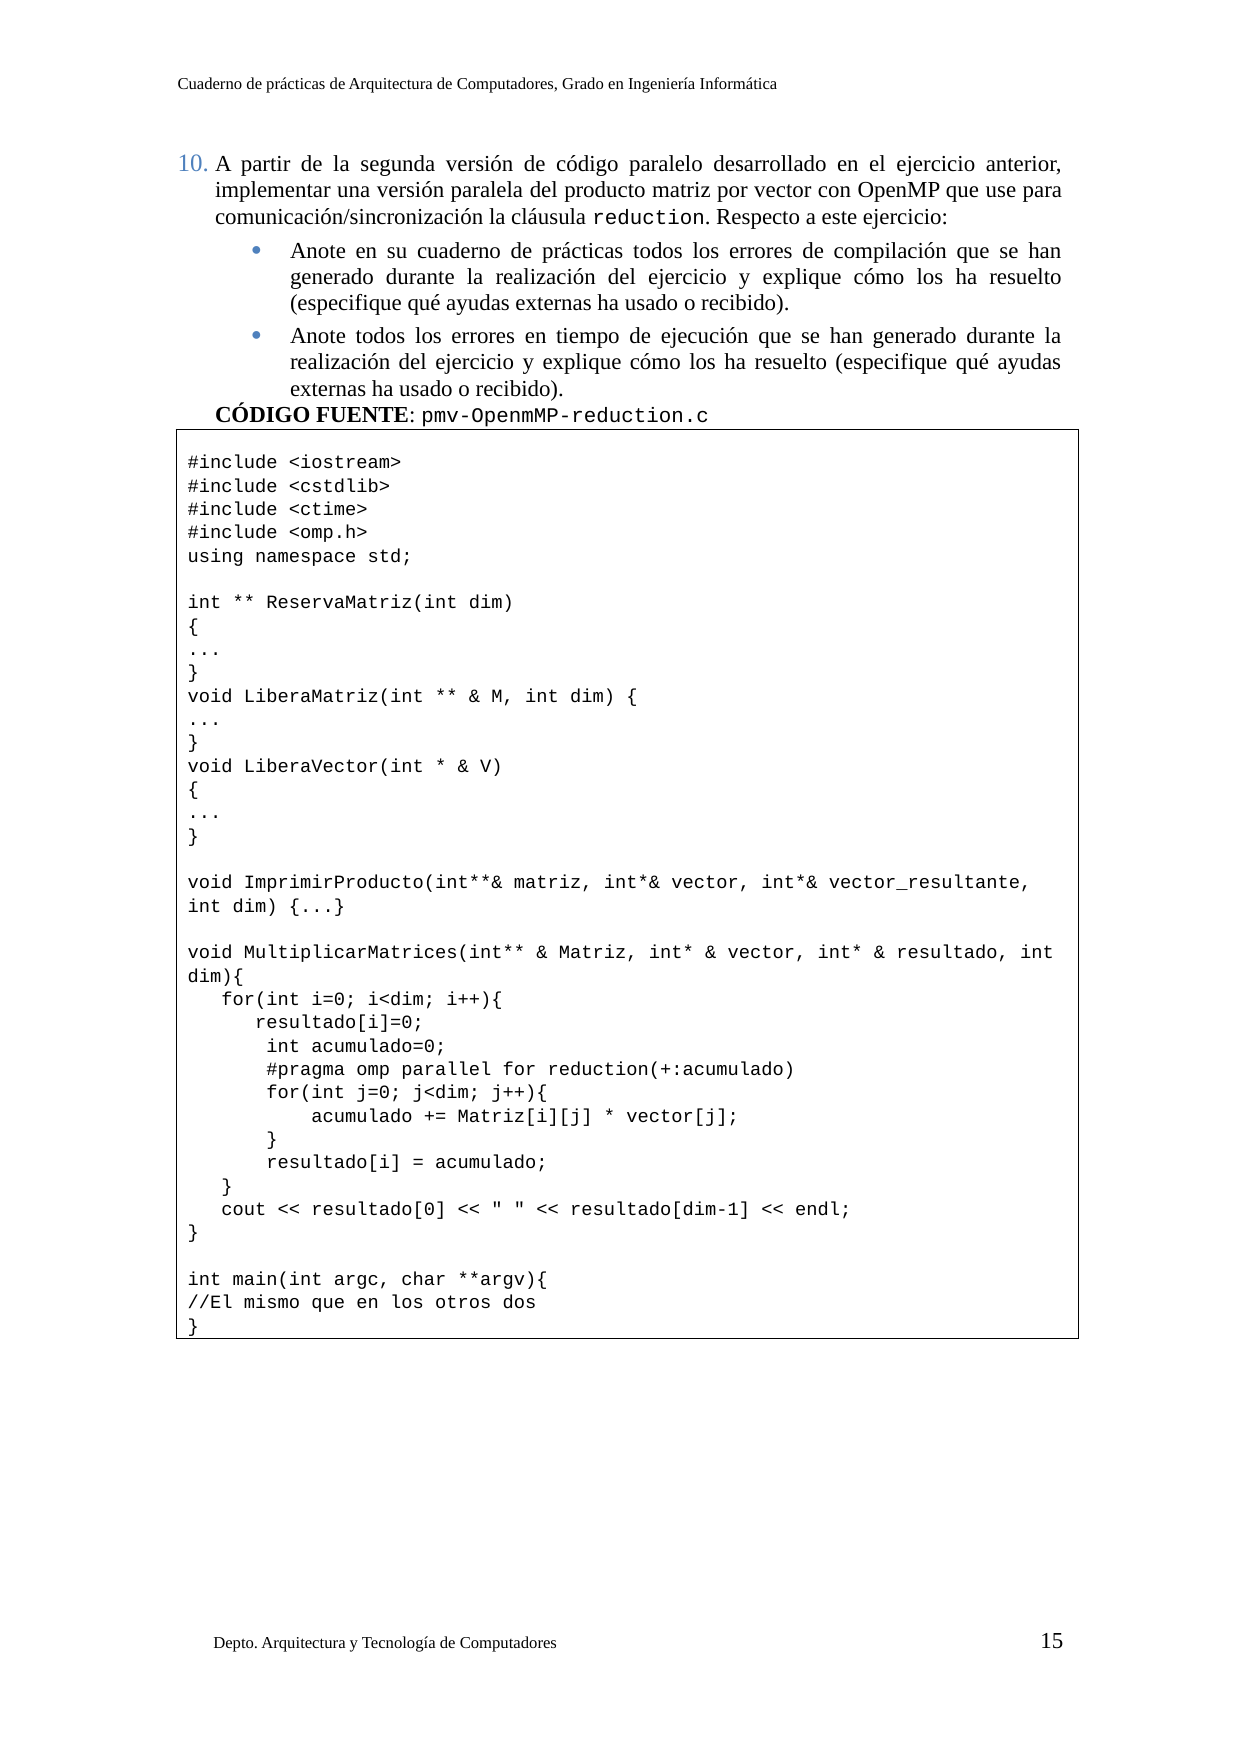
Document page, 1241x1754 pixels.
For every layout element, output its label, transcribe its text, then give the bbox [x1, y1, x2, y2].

list A partir de la segunda versión de código paralelo desarrollado en el ejercicio anterior, implementar una versión paralela del producto matriz por vector con OpenMP que use para comunicación/sincronización la cláusula reduction. Respecto a este ejercicio: [177, 148, 1063, 230]
list Anote todos los errores en tiempo de ejecución que se han generado durante la realización del ejercicio y explique cómo los ha resuelto (especifique qué ayudas externas ha usado o recibido). [252, 322, 1063, 401]
list Anote en su cuaderno de prácticas todos los errores de compilación que se han generado durante la realización del ejercicio y explique cómo los ha resuelto (especifique qué ayudas externas ha usado o recibido). [252, 237, 1063, 316]
text CÓDIGO FUENTE: pmv-OpenmMP-reduction.c [215, 401, 1063, 429]
table_header #include <iostream> #include <cstdlib> #include <ctime> #include <omp.h> using namespace std; int ** ReservaMatriz(int dim) { ... } void LiberaMatriz(int ** & M, int dim) { ... } void LiberaVector(int * & V) { ... } void ImprimirProducto(int**& matriz, int*& vector, int*& vector_resultante, int dim) {...} void MultiplicarMatrices(int** & Matriz, int* & vector, int* & resultado, int dim){ for(int i=0; i<dim; i++){ resultado[i]=0; int acumulado=0; #pragma omp parallel for reduction(+:acumulado) for(int j=0; j<dim; j++){ acumulado += Matriz[i][j] * vector[j]; } resultado[i] = acumulado; } cout << resultado[0] << " " << resultado[dim-1] << endl; } int main(int argc, char **argv){ //El mismo que en los otros dos } [177, 430, 1078, 1338]
